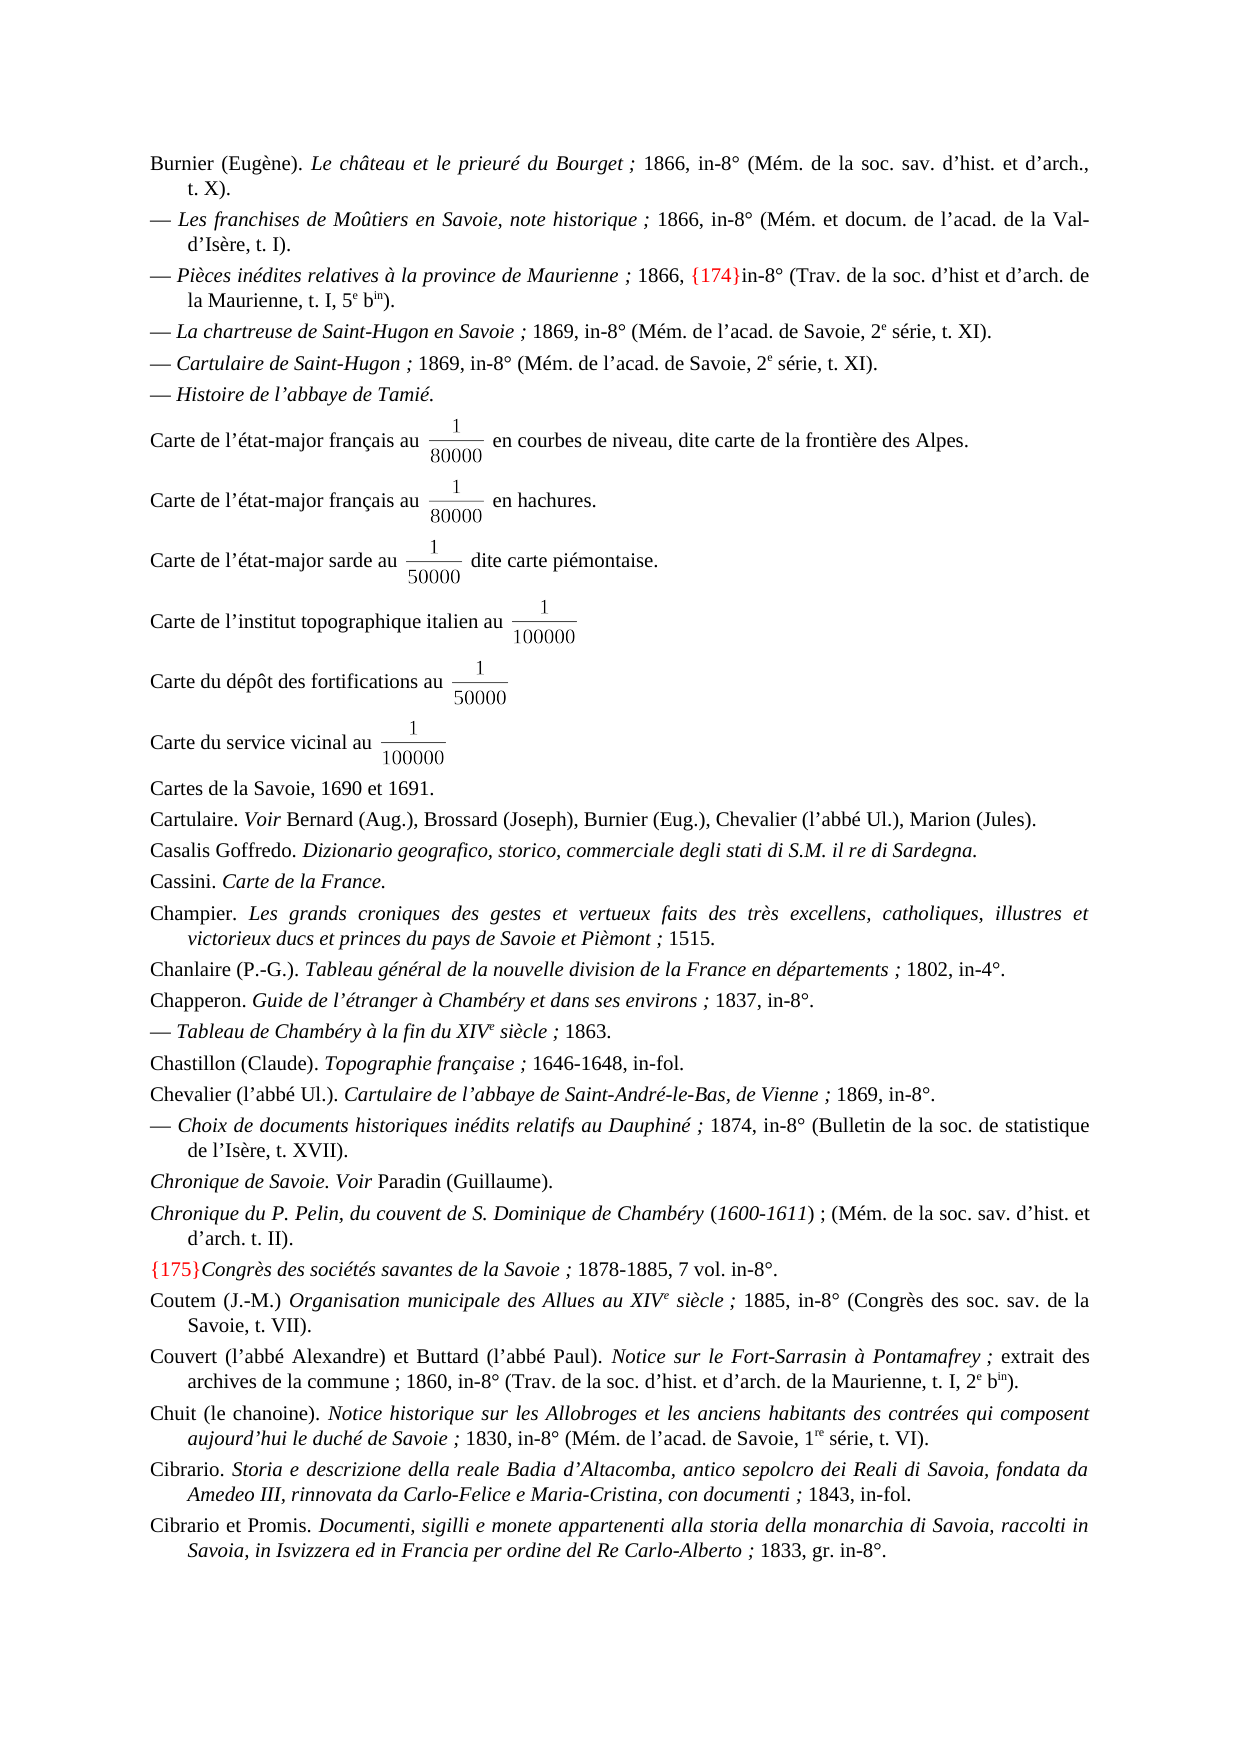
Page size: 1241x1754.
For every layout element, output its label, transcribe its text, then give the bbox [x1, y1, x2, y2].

text Chronique du P. Pelin, du couvent de S. Dominique de Chambéry (1600-1611) ; (Mém. de la soc. sav. d’hist. et d’arch. t. II). [150, 1200, 1090, 1250]
text Casalis Goffredo. Dizionario geografico, storico, commerciale degli stati di S.M. il re di Sardegna. [150, 837, 1090, 862]
text Chuit (le chanoine). Notice historique sur les Allobroges et les anciens habitants des contrées qui composent aujourd’hui le duché de Savoie ; 1830, in-8° (Mém. de l’acad. de Savoie, 1re série, t. VI). [150, 1400, 1090, 1450]
text Carte du dépôt des fortifications au [150, 654, 1090, 708]
text Cartulaire. Voir Bernard (Aug.), Brossard (Joseph), Burnier (Eug.), Chevalier (l’abbé Ul.), Marion (Jules). [150, 806, 1090, 831]
text Couvert (l’abbé Alexandre) et Buttard (l’abbé Paul). Notice sur le Fort-Sarrasin à Pontamafrey ; extrait des archives de la commune ; 1860, in-8° (Trav. de la soc. d’hist. et d’arch. de la Maurienne, t. I, 2e bin). [150, 1344, 1090, 1394]
text Chastillon (Claude). Topographie française ; 1646-1648, in-fol. [150, 1050, 1090, 1075]
text {175}Congrès des sociétés savantes de la Savoie ; 1878-1885, 7 vol. in-8°. [150, 1256, 1090, 1281]
text Carte de l’institut topographique italien au [150, 594, 1090, 648]
text — Cartulaire de Saint-Hugon ; 1869, in-8° (Mém. de l’acad. de Savoie, 2e série, t. XI). [150, 350, 1090, 375]
text — Tableau de Chambéry à la fin du XIVe siècle ; 1863. [150, 1019, 1090, 1044]
text Coutem (J.-M.) Organisation municipale des Allues au XIVe siècle ; 1885, in-8° (Congrès des soc. sav. de la Savoie, t. VII). [150, 1287, 1090, 1337]
text Chevalier (l’abbé Ul.). Cartulaire de l’abbaye de Saint-André-le-Bas, de Vienne ; 1869, in-8°. [150, 1081, 1090, 1106]
text Cassini. Carte de la France. [150, 869, 1090, 894]
text Cibrario. Storia e descrizione della reale Badia d’Altacomba, antico sepolcro dei Reali di Savoia, fondata da Amedeo III, rinnovata da Carlo-Felice e Maria-Cristina, con documenti ; 1843, in-fol. [150, 1456, 1090, 1506]
text Chronique de Savoie. Voir Paradin (Guillaume). [150, 1169, 1090, 1194]
text — Pièces inédites relatives à la province de Maurienne ; 1866, {174}in-8° (Trav. de la soc. d’hist et d’arch. de la Maurienne, t. I, 5e bin). [150, 262, 1090, 312]
text Chanlaire (P.-G.). Tableau général de la nouvelle division de la France en départements ; 1802, in-4°. [150, 956, 1090, 981]
text — Les franchises de Moûtiers en Savoie, note historique ; 1866, in-8° (Mém. et docum. de l’acad. de la Val-d’Isère, t. I). [150, 206, 1090, 256]
text Chapperon. Guide de l’étranger à Chambéry et dans ses environs ; 1837, in-8°. [150, 987, 1090, 1012]
text Champier. Les grands croniques des gestes et vertueux faits des très excellens, catholiques, illustres et victorieux ducs et princes du pays de Savoie et Pièmont ; 1515. [150, 900, 1090, 950]
text Burnier (Eugène). Le château et le prieuré du Bourget ; 1866, in-8° (Mém. de la soc. sav. d’hist. et d’arch., t. X). [150, 150, 1090, 200]
text — Choix de documents historiques inédits relatifs au Dauphiné ; 1874, in-8° (Bulletin de la soc. de statistique de l’Isère, t. XVII). [150, 1112, 1090, 1162]
text — La chartreuse de Saint-Hugon en Savoie ; 1869, in-8° (Mém. de l’acad. de Savoie, 2e série, t. XI). [150, 319, 1090, 344]
text Carte de l’état-major sarde au dite carte piémontaise. [150, 533, 1090, 587]
text Carte du service vicinal au [150, 714, 1090, 769]
text Cartes de la Savoie, 1690 et 1691. [150, 775, 1090, 800]
text — Histoire de l’abbaye de Tamié. [150, 381, 1090, 406]
text Carte de l’état-major français au en hachures. [150, 473, 1090, 527]
text Cibrario et Promis. Documenti, sigilli e monete appartenenti alla storia della monarchia di Savoia, raccolti in Savoia, in Isvizzera ed in Francia per ordine del Re Carlo-Alberto ; 1833, gr. in-8°. [150, 1512, 1090, 1562]
text Carte de l’état-major français au en courbes de niveau, dite carte de la frontière des Alpes. [150, 412, 1090, 467]
